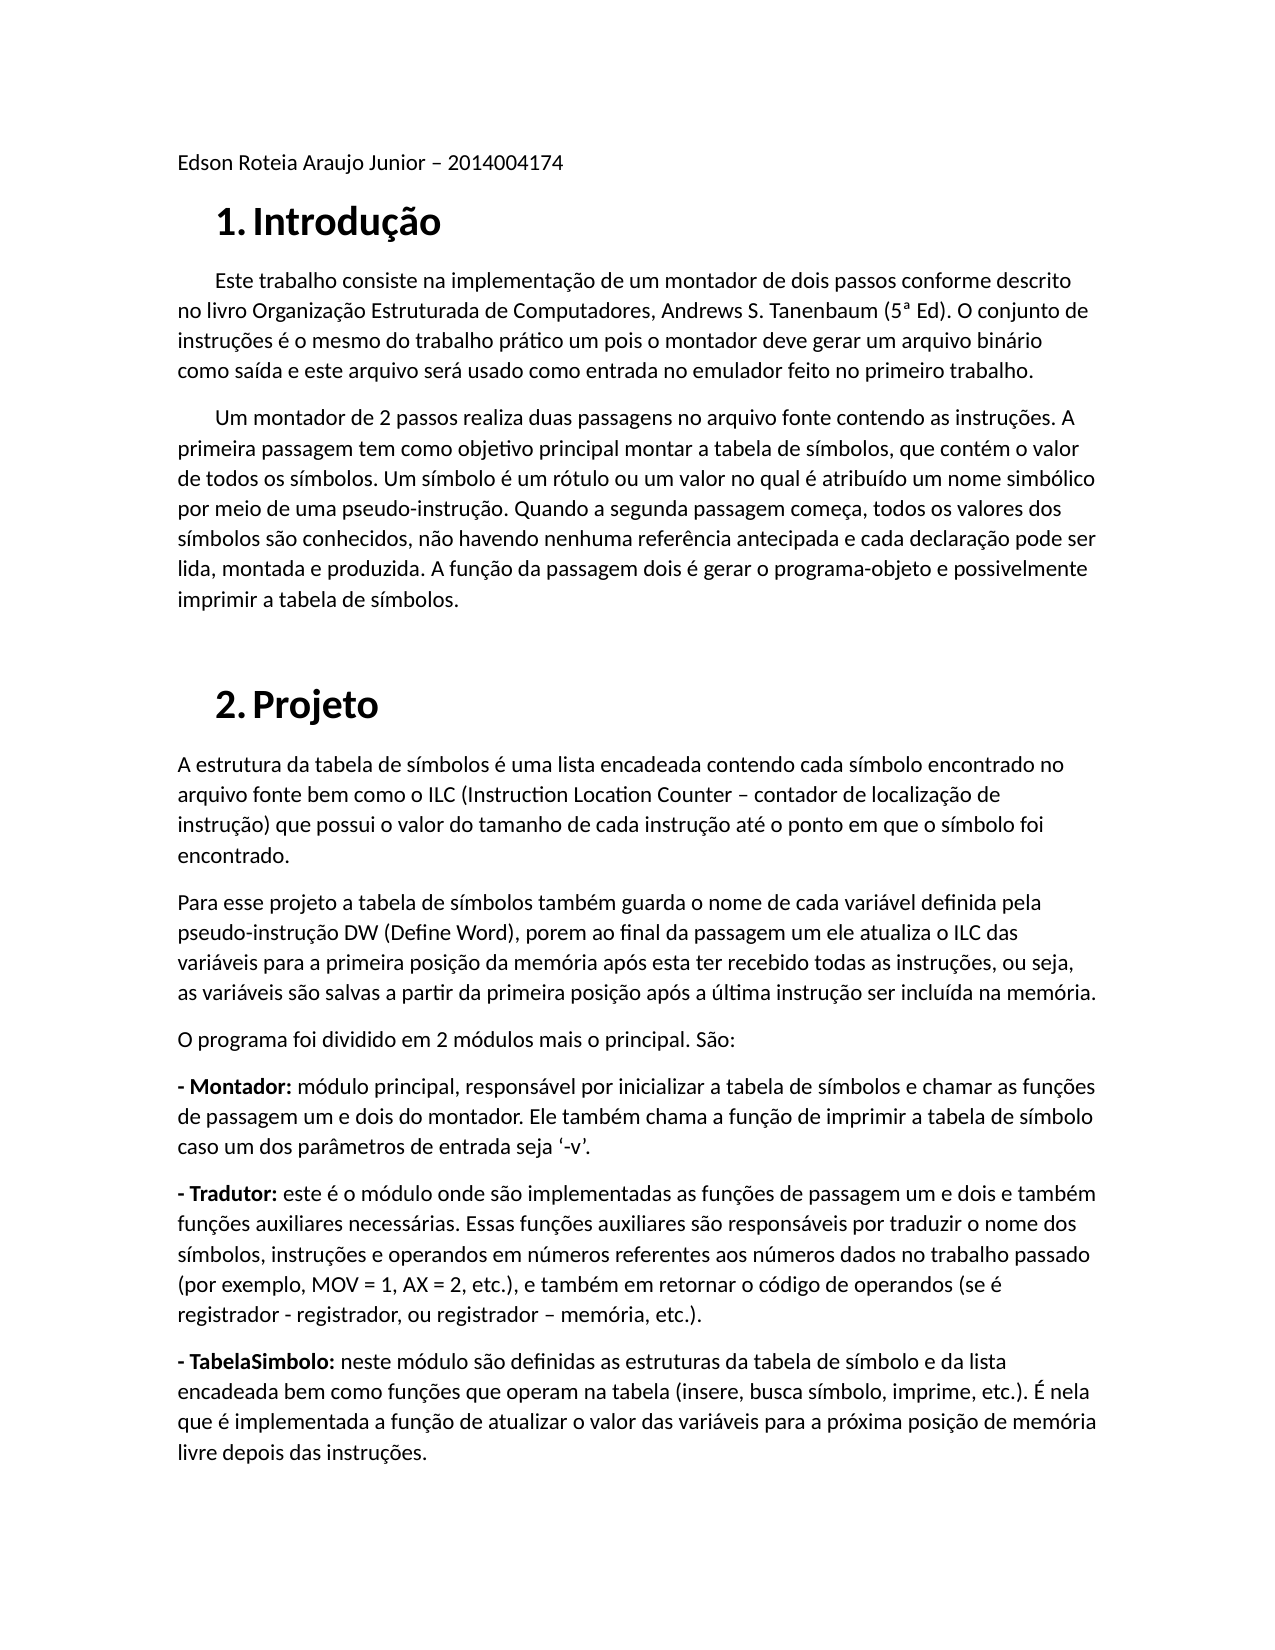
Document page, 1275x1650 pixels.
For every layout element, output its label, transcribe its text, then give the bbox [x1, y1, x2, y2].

text A estrutura da tabela de símbolos é uma lista encadeada contendo cada símbolo encontrado no arquivo fonte bem como o ILC (Instruction Location Counter – contador de localização de instrução) que possui o valor do tamanho de cada instrução até o ponto em que o símbolo foi encontrado. [177, 750, 1098, 869]
text Este trabalho consiste na implementação de um montador de dois passos conforme descrito no livro Organização Estruturada de Computadores, Andrews S. Tanenbaum (5ª Ed). O conjunto de instruções é o mesmo do trabalho prático um pois o montador deve gerar um arquivo binário como saída e este arquivo será usado como entrada no emulador feito no primeiro trabalho. [177, 266, 1098, 385]
text Para esse projeto a tabela de símbolos também guarda o nome de cada variável definida pela pseudo-instrução DW (Define Word), porem ao final da passagem um ele atualiza o ILC das variáveis para a primeira posição da memória após esta ter recebido todas as instruções, ou seja, as variáveis são salvas a partir da primeira posição após a última instrução ser incluída na memória. [177, 888, 1098, 1006]
text Edson Roteia Araujo Junior – 2014004174 [177, 148, 1098, 176]
text - TabelaSimbolo: neste módulo são definidas as estruturas da tabela de símbolo e da lista encadeada bem como funções que operam na tabela (insere, busca símbolo, imprime, etc.). É nela que é implementada a função de atualizar o valor das variáveis para a próxima posição de memória livre depois das instruções. [177, 1347, 1098, 1466]
text - Montador: módulo principal, responsável por inicializar a tabela de símbolos e chamar as funções de passagem um e dois do montador. Ele também chama a função de imprimir a tabela de símbolo caso um dos parâmetros de entrada seja ‘-v’. [177, 1072, 1098, 1160]
list Introdução [215, 194, 1098, 245]
text O programa foi dividido em 2 módulos mais o principal. São: [177, 1025, 1098, 1053]
text - Tradutor: este é o módulo onde são implementadas as funções de passagem um e dois e também funções auxiliares necessárias. Essas funções auxiliares são responsáveis por traduzir o nome dos símbolos, instruções e operandos em números referentes aos números dados no trabalho passado (por exemplo, MOV = 1, AX = 2, etc.), e também em retornar o código de operandos (se é registrador - registrador, ou registrador – memória, etc.). [177, 1179, 1098, 1328]
list Projeto [215, 678, 1098, 729]
text Um montador de 2 passos realiza duas passagens no arquivo fonte contendo as instruções. A primeira passagem tem como objetivo principal montar a tabela de símbolos, que contém o valor de todos os símbolos. Um símbolo é um rótulo ou um valor no qual é atribuído um nome simbólico por meio de uma pseudo-instrução. Quando a segunda passagem começa, todos os valores dos símbolos são conhecidos, não havendo nenhuma referência antecipada e cada declaração pode ser lida, montada e produzida. A função da passagem dois é gerar o programa-objeto e possivelmente imprimir a tabela de símbolos. [177, 403, 1098, 613]
